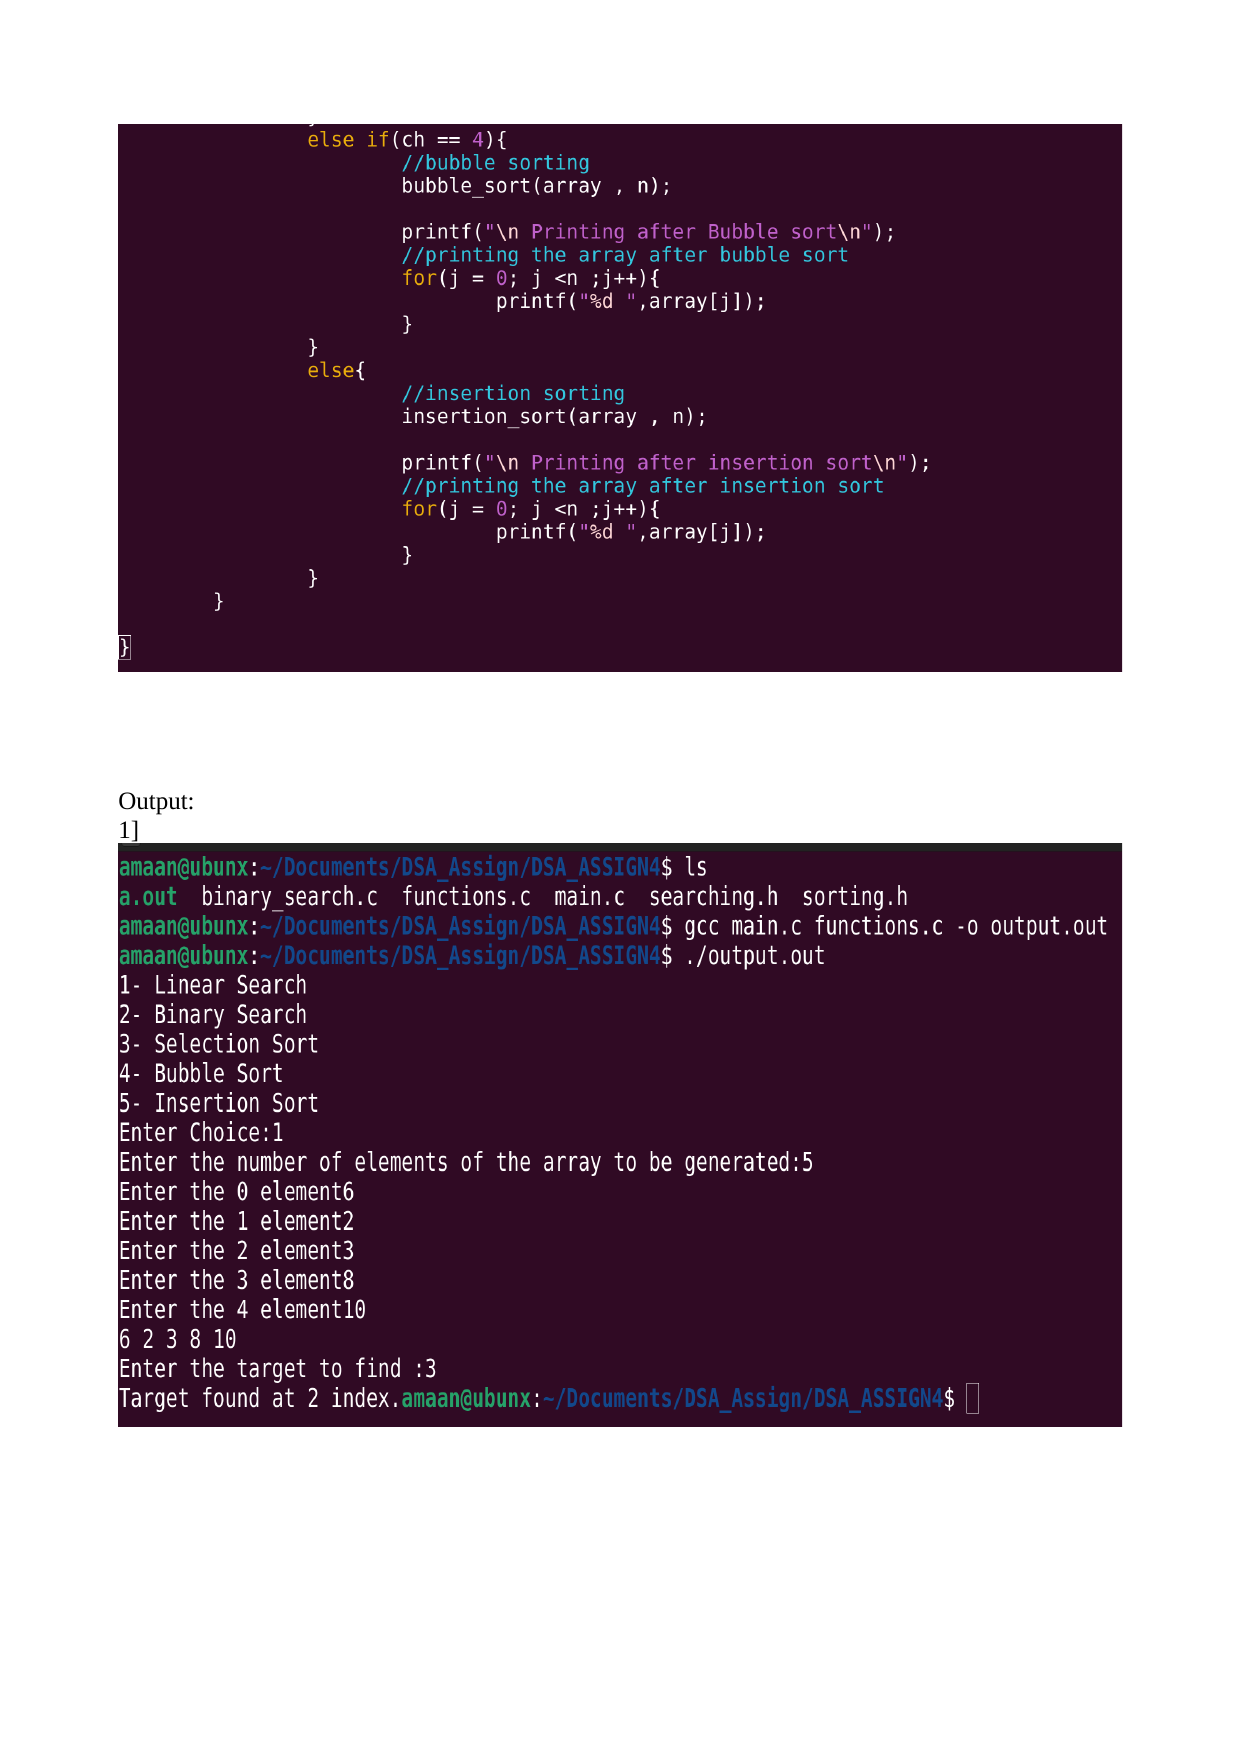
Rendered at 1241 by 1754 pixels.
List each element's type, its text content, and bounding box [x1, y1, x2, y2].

text 1] [118, 815, 1122, 843]
picture [118, 124, 1123, 672]
text Output: [118, 786, 1122, 815]
picture [118, 843, 1123, 1427]
